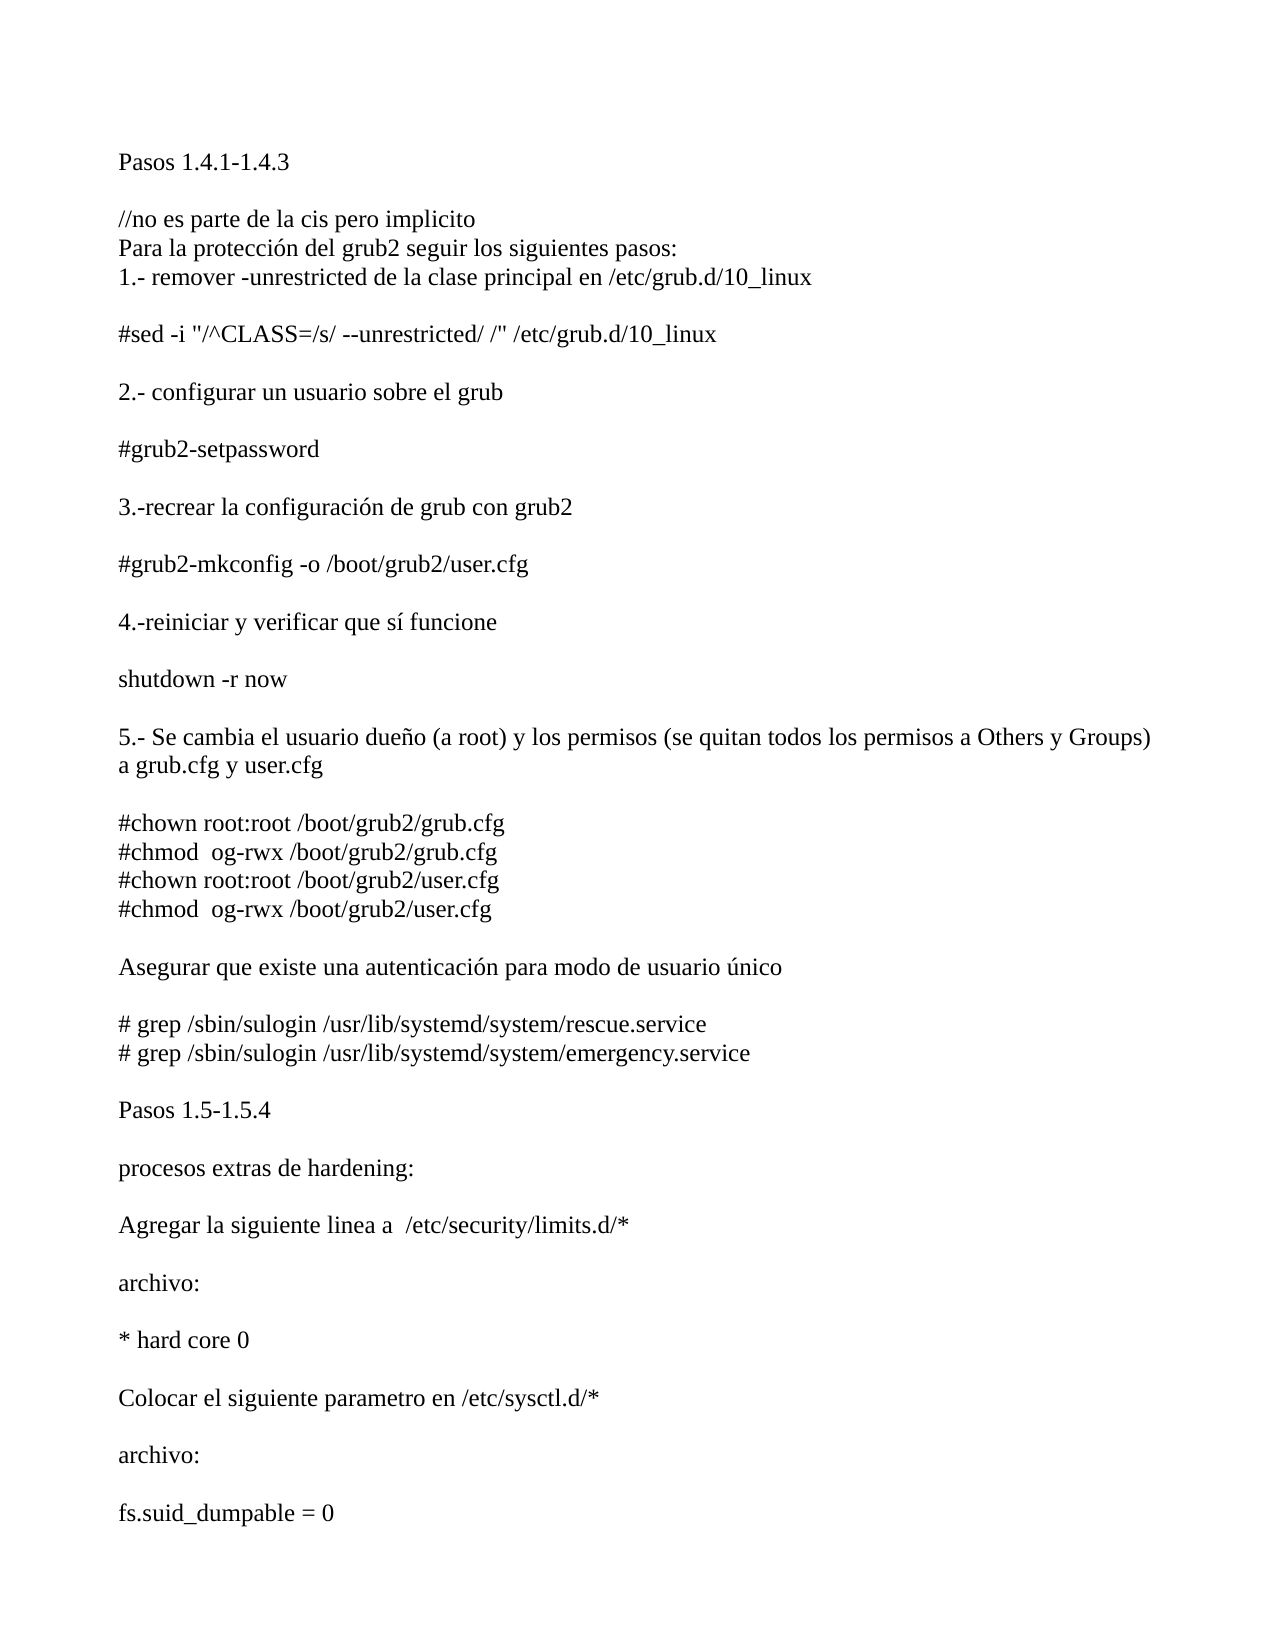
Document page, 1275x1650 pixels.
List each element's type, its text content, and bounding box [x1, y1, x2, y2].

text fs.suid_dumpable = 0 [118, 1498, 1157, 1527]
text shutdown -r now [118, 664, 1157, 693]
text Pasos 1.4.1-1.4.3 [118, 147, 1157, 176]
text #grub2-mkconfig -o /boot/grub2/user.cfg [118, 549, 1157, 578]
text # grep /sbin/sulogin /usr/lib/systemd/system/rescue.service [118, 1009, 1157, 1038]
text Agregar la siguiente linea a /etc/security/limits.d/* [118, 1211, 1157, 1239]
text 1.- remover -unrestricted de la clase principal en /etc/grub.d/10_linux [118, 262, 1157, 291]
text Colocar el siguiente parametro en /etc/sysctl.d/* [118, 1383, 1157, 1412]
text 4.-reiniciar y verificar que sí funcione [118, 607, 1157, 636]
text archivo: [118, 1268, 1157, 1297]
text 3.-recrear la configuración de grub con grub2 [118, 492, 1157, 521]
text Asegurar que existe una autenticación para modo de usuario único [118, 952, 1157, 981]
text procesos extras de hardening: [118, 1153, 1157, 1182]
text # grep /sbin/sulogin /usr/lib/systemd/system/emergency.service [118, 1038, 1157, 1067]
text 5.- Se cambia el usuario dueño (a root) y los permisos (se quitan todos los permisos a Others y Groups) a grub.cfg y user.cfg [118, 722, 1157, 779]
text #sed -i "/^CLASS=/s/ --unrestricted/ /" /etc/grub.d/10_linux [118, 319, 1157, 348]
text //no es parte de la cis pero implicito [118, 204, 1157, 233]
text #chown root:root /boot/grub2/user.cfg [118, 866, 1157, 894]
text #chown root:root /boot/grub2/grub.cfg [118, 808, 1157, 837]
text #chmod og-rwx /boot/grub2/grub.cfg [118, 837, 1157, 866]
text #grub2-setpassword [118, 434, 1157, 463]
text #chmod og-rwx /boot/grub2/user.cfg [118, 894, 1157, 923]
text Pasos 1.5-1.5.4 [118, 1096, 1157, 1124]
text 2.- configurar un usuario sobre el grub [118, 377, 1157, 406]
text Para la protección del grub2 seguir los siguientes pasos: [118, 233, 1157, 262]
text * hard core 0 [118, 1326, 1157, 1354]
text archivo: [118, 1441, 1157, 1469]
